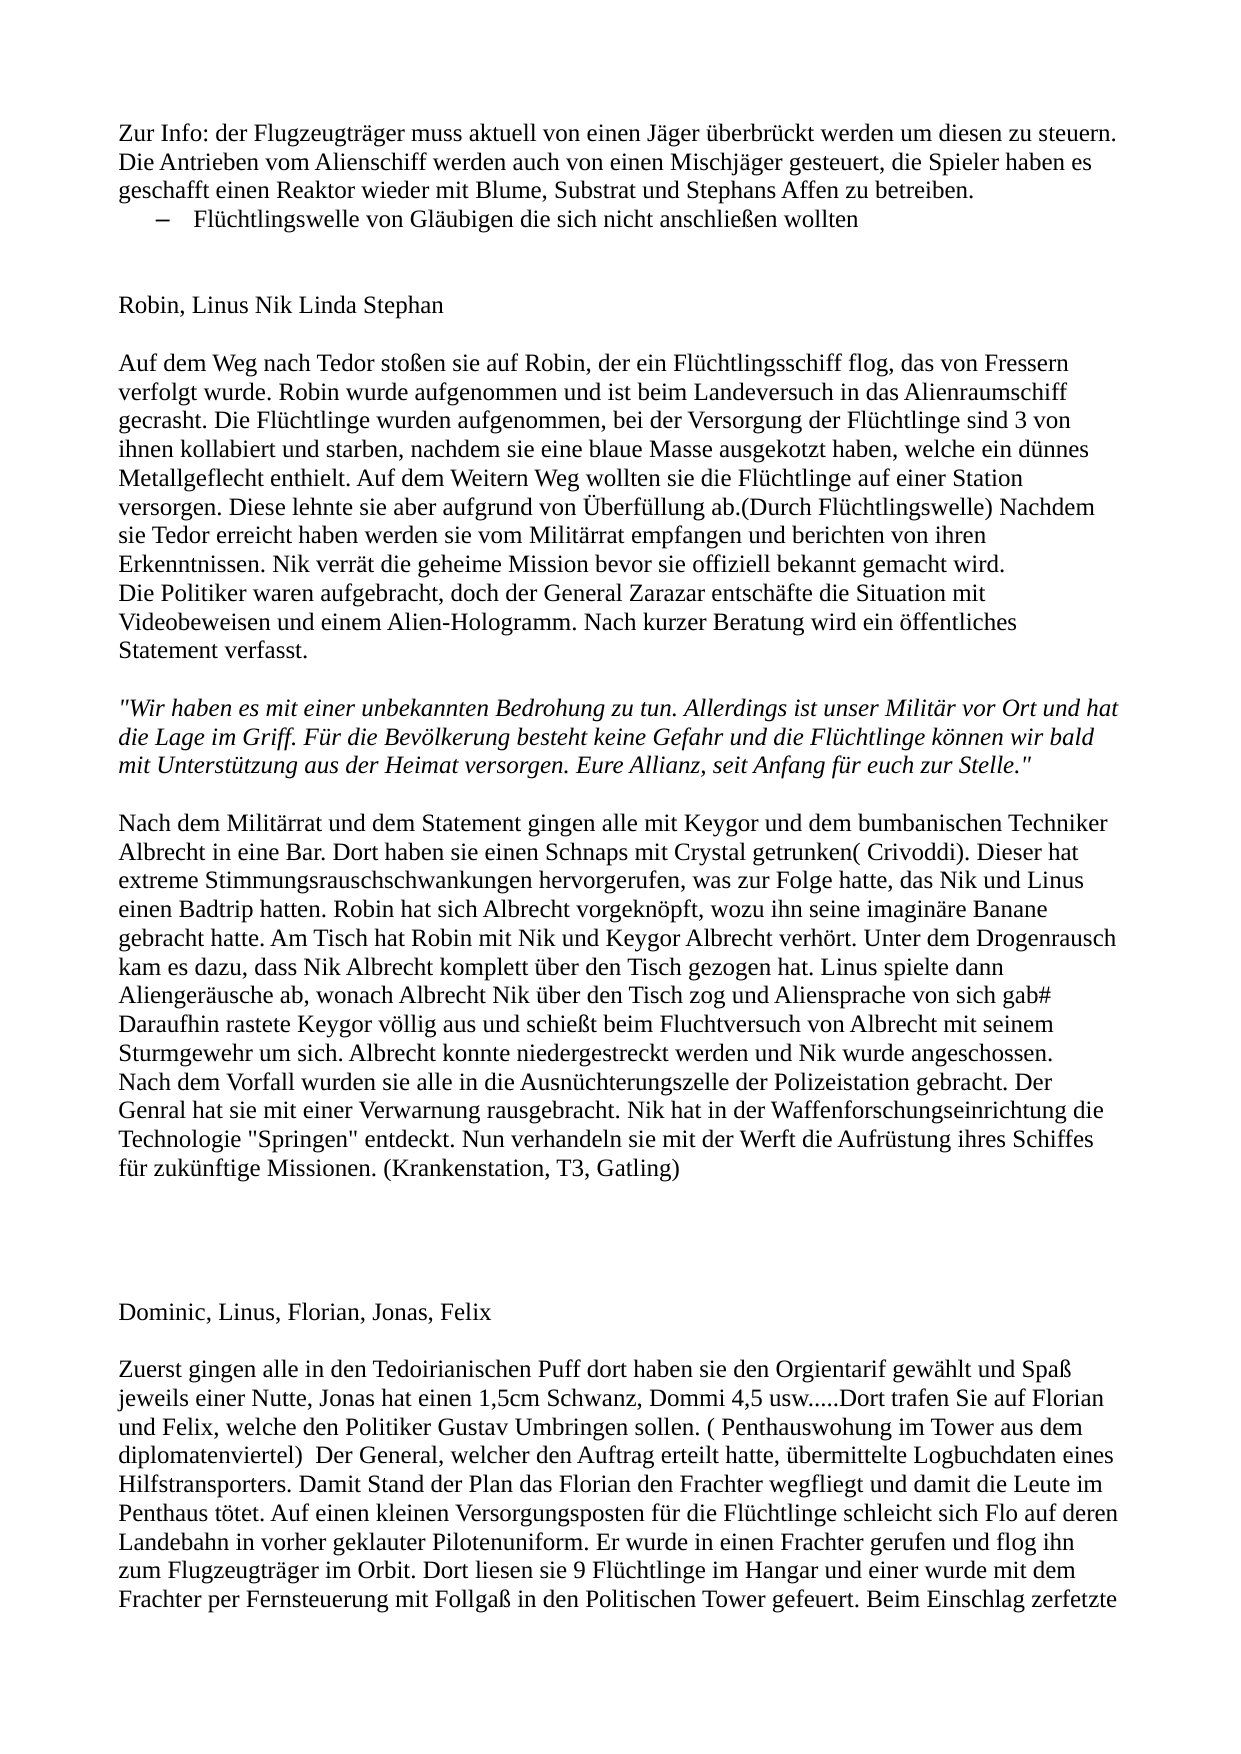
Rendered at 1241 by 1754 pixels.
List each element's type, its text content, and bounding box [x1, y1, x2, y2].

text Zuerst gingen alle in den Tedoirianischen Puff dort haben sie den Orgientarif gewählt und Spaß jeweils einer Nutte, Jonas hat einen 1,5cm Schwanz, Dommi 4,5 usw.....Dort trafen Sie auf Florian und Felix, welche den Politiker Gustav Umbringen sollen. ( Penthauswohung im Tower aus dem diplomatenviertel) Der General, welcher den Auftrag erteilt hatte, übermittelte Logbuchdaten eines Hilfstransporters. Damit Stand der Plan das Florian den Frachter wegfliegt und damit die Leute im Penthaus tötet. Auf einen kleinen Versorgungsposten für die Flüchtlinge schleicht sich Flo auf deren Landebahn in vorher geklauter Pilotenuniform. Er wurde in einen Frachter gerufen und flog ihn zum Flugzeugträger im Orbit. Dort liesen sie 9 Flüchtlinge im Hangar und einer wurde mit dem Frachter per Fernsteuerung mit Follgaß in den Politischen Tower gefeuert. Beim Einschlag zerfetzte [118, 1354, 1122, 1613]
text Daraufhin rastete Keygor völlig aus und schießt beim Fluchtversuch von Albrecht mit seinem Sturmgewehr um sich. Albrecht konnte niedergestreckt werden und Nik wurde angeschossen. [118, 1009, 1122, 1067]
text Die Politiker waren aufgebracht, doch der General Zarazar entschäfte die Situation mit Videobeweisen und einem Alien-Hologramm. Nach kurzer Beratung wird ein öffentliches Statement verfasst. [118, 578, 1122, 664]
text Auf dem Weg nach Tedor stoßen sie auf Robin, der ein Flüchtlingsschiff flog, das von Fressern verfolgt wurde. Robin wurde aufgenommen und ist beim Landeversuch in das Alienraumschiff gecrasht. Die Flüchtlinge wurden aufgenommen, bei der Versorgung der Flüchtlinge sind 3 von ihnen kollabiert und starben, nachdem sie eine blaue Masse ausgekotzt haben, welche ein dünnes Metallgeflecht enthielt. Auf dem Weitern Weg wollten sie die Flüchtlinge auf einer Station versorgen. Diese lehnte sie aber aufgrund von Überfüllung ab.(Durch Flüchtlingswelle) Nachdem sie Tedor erreicht haben werden sie vom Militärrat empfangen und berichten von ihren Erkenntnissen. Nik verrät die geheime Mission bevor sie offiziell bekannt gemacht wird. [118, 348, 1122, 578]
text "Wir haben es mit einer unbekannten Bedrohung zu tun. Allerdings ist unser Militär vor Ort und hat die Lage im Griff. Für die Bevölkerung besteht keine Gefahr und die Flüchtlinge können wir bald mit Unterstützung aus der Heimat versorgen. Eure Allianz, seit Anfang für euch zur Stelle." [118, 693, 1122, 779]
text Nach dem Militärrat und dem Statement gingen alle mit Keygor und dem bumbanischen Techniker Albrecht in eine Bar. Dort haben sie einen Schnaps mit Crystal getrunken( Crivoddi). Dieser hat extreme Stimmungsrauschschwankungen hervorgerufen, was zur Folge hatte, das Nik und Linus einen Badtrip hatten. Robin hat sich Albrecht vorgeknöpft, wozu ihn seine imaginäre Banane gebracht hatte. Am Tisch hat Robin mit Nik und Keygor Albrecht verhört. Unter dem Drogenrausch kam es dazu, dass Nik Albrecht komplett über den Tisch gezogen hat. Linus spielte dann Aliengeräusche ab, wonach Albrecht Nik über den Tisch zog und Aliensprache von sich gab# [118, 808, 1122, 1009]
text Dominic, Linus, Florian, Jonas, Felix [118, 1297, 1122, 1326]
text Robin, Linus Nik Linda Stephan [118, 291, 1122, 319]
text Nach dem Vorfall wurden sie alle in die Ausnüchterungszelle der Polizeistation gebracht. Der Genral hat sie mit einer Verwarnung rausgebracht. Nik hat in der Waffenforschungseinrichtung die Technologie "Springen" entdeckt. Nun verhandeln sie mit der Werft die Aufrüstung ihres Schiffes für zukünftige Missionen. (Krankenstation, T3, Gatling) [118, 1067, 1122, 1182]
list Flüchtlingswelle von Gläubigen die sich nicht anschließen wollten [156, 204, 1122, 233]
text Zur Info: der Flugzeugträger muss aktuell von einen Jäger überbrückt werden um diesen zu steuern. Die Antrieben vom Alienschiff werden auch von einen Mischjäger gesteuert, die Spieler haben es geschafft einen Reaktor wieder mit Blume, Substrat und Stephans Affen zu betreiben. [118, 118, 1122, 204]
